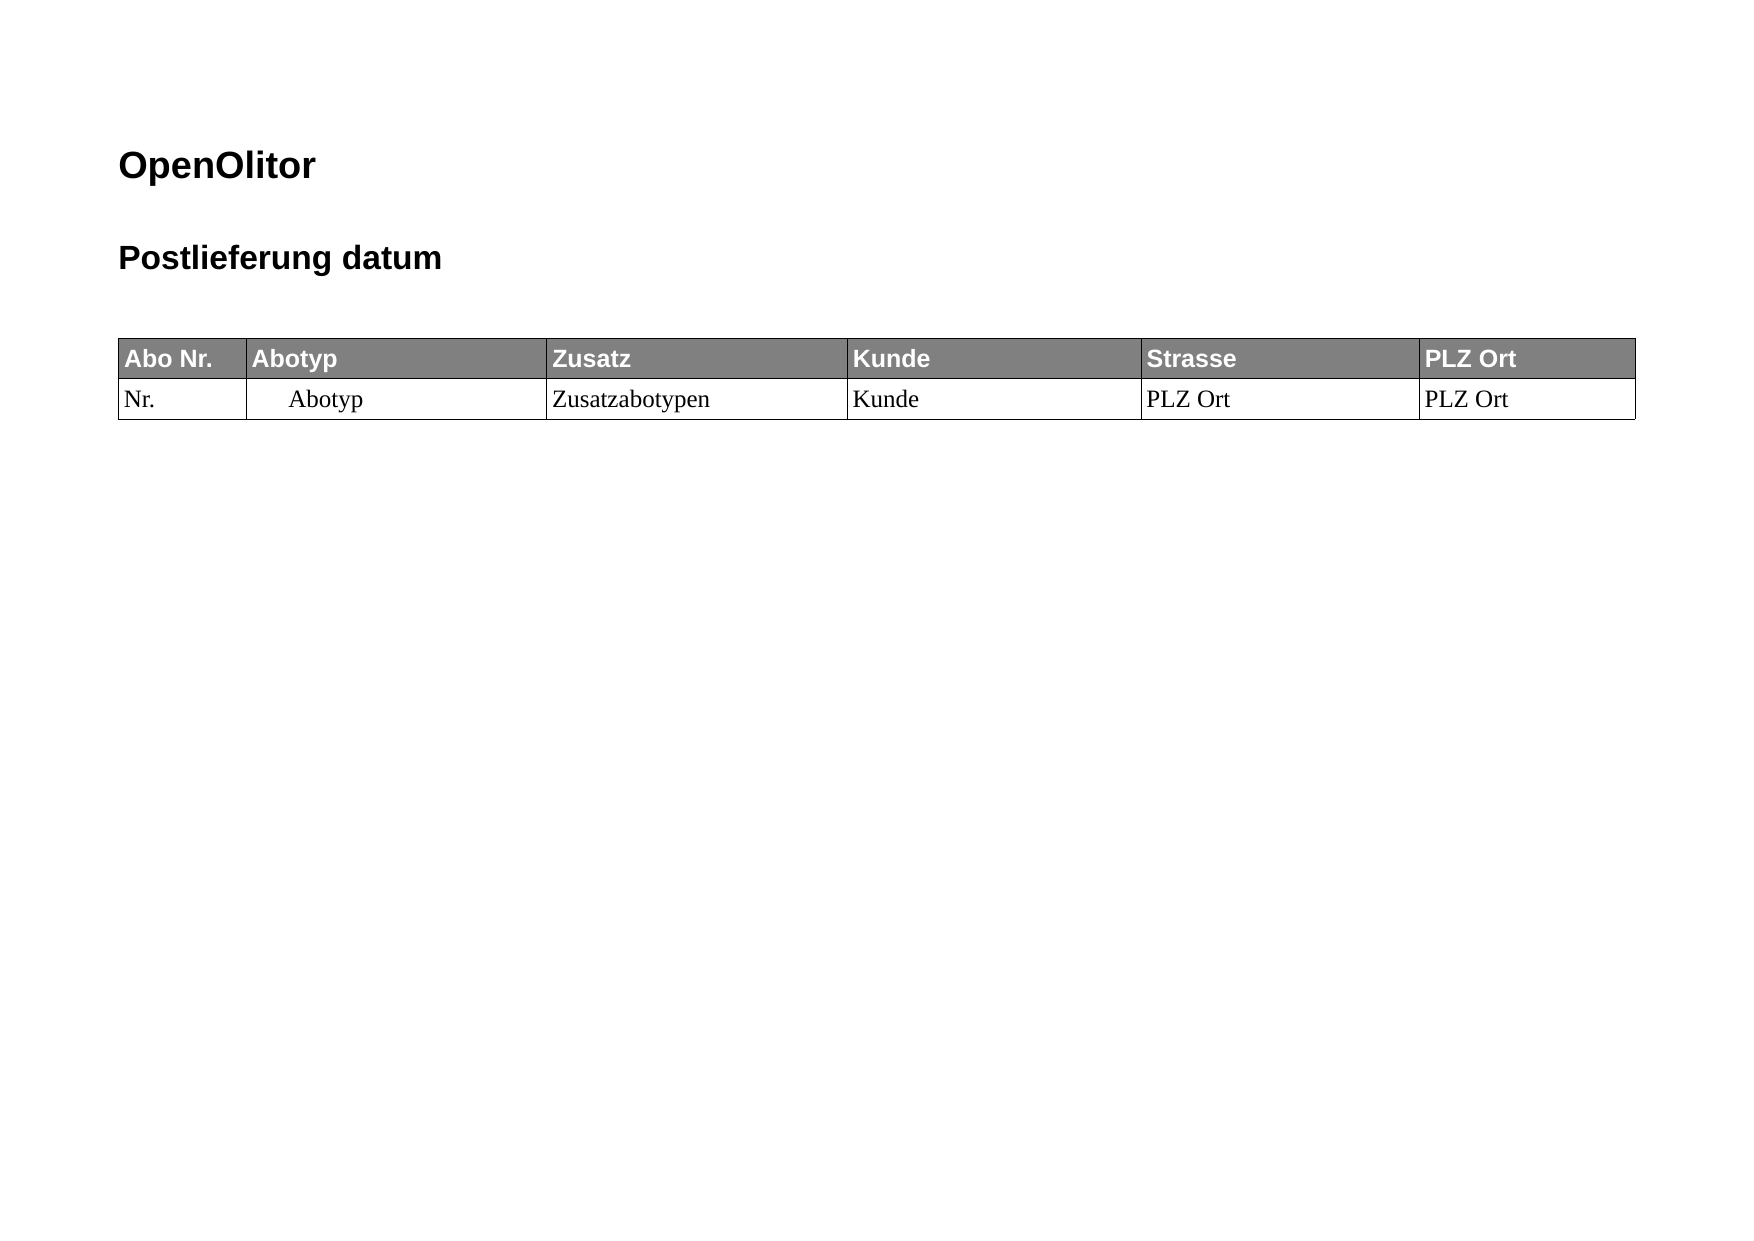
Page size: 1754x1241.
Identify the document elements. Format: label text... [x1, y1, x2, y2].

table_cell [1420, 379, 1635, 419]
table_header Abotyp [247, 339, 546, 378]
table_header Abo Nr. [119, 339, 246, 378]
table_cell [1142, 379, 1419, 419]
table_cell [247, 379, 546, 419]
table_cell [547, 379, 847, 419]
table_header Kunde [848, 339, 1141, 378]
table_cell [848, 379, 1141, 419]
table_cell [119, 379, 246, 419]
table_header Zusatz [547, 339, 847, 378]
table_header Strasse [1142, 339, 1419, 378]
table_header PLZ Ort [1420, 339, 1635, 378]
subtitle Postlieferung [118, 238, 1636, 276]
